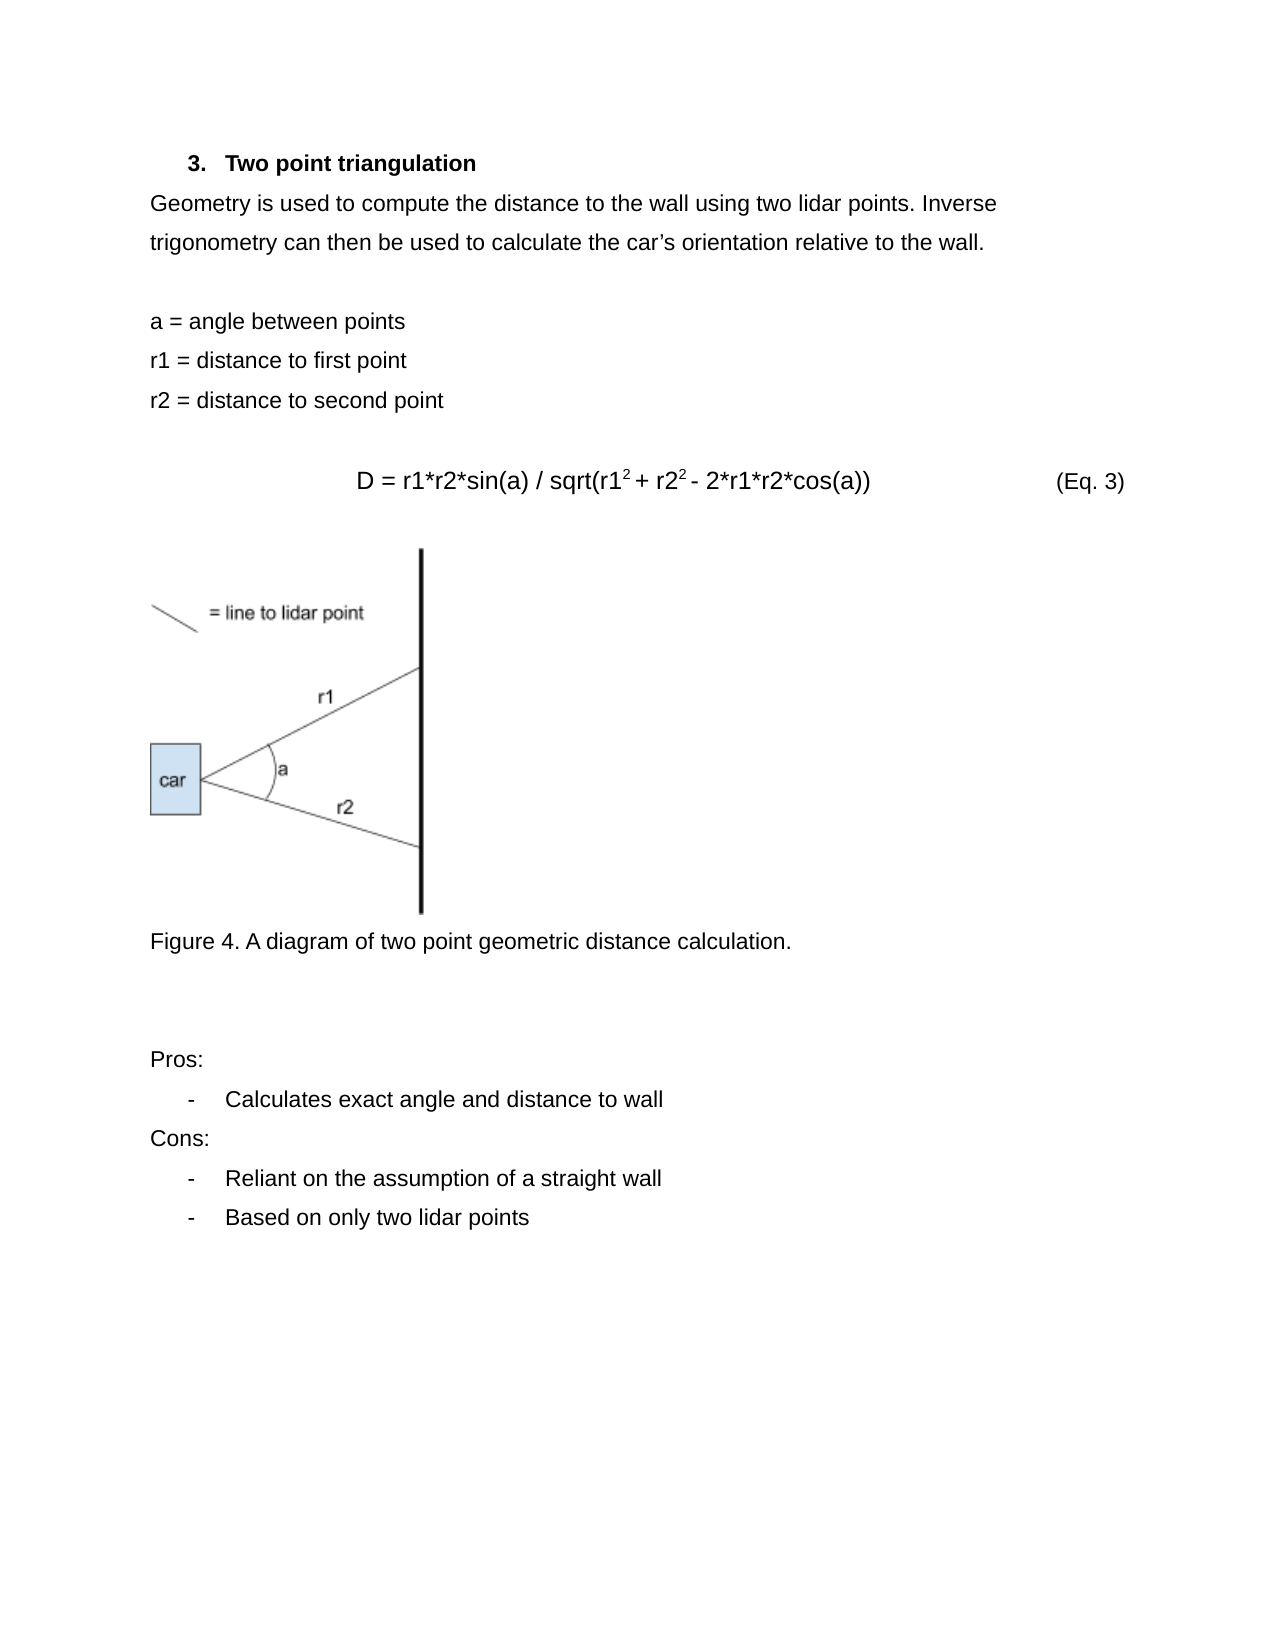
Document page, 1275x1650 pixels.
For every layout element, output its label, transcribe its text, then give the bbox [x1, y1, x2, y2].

text r1 = distance to first point [150, 347, 1125, 374]
text Pros: [150, 1046, 1125, 1072]
text Cons: [150, 1125, 1125, 1151]
list Calculates exact angle and distance to wall [187, 1086, 1125, 1112]
text Figure 4. A diagram of two point geometric distance calculation. [150, 928, 1125, 954]
list Based on only two lidar points [187, 1204, 1125, 1230]
text a = angle between points [150, 308, 1125, 334]
text r2 = distance to second point [150, 387, 1125, 413]
picture [150, 548, 593, 915]
list Two point triangulation [187, 150, 1125, 176]
list Reliant on the assumption of a straight wall [187, 1164, 1125, 1191]
text Geometry is used to compute the distance to the wall using two lidar points. Inverse trigonometry can then be used to calculate the car’s orientation relative to the wall. [150, 189, 1125, 255]
text D = r1*r2*sin(a) / sqrt(r12 + r22 - 2*r1*r2*cos(a)) (Eq. 3) [150, 466, 1125, 494]
